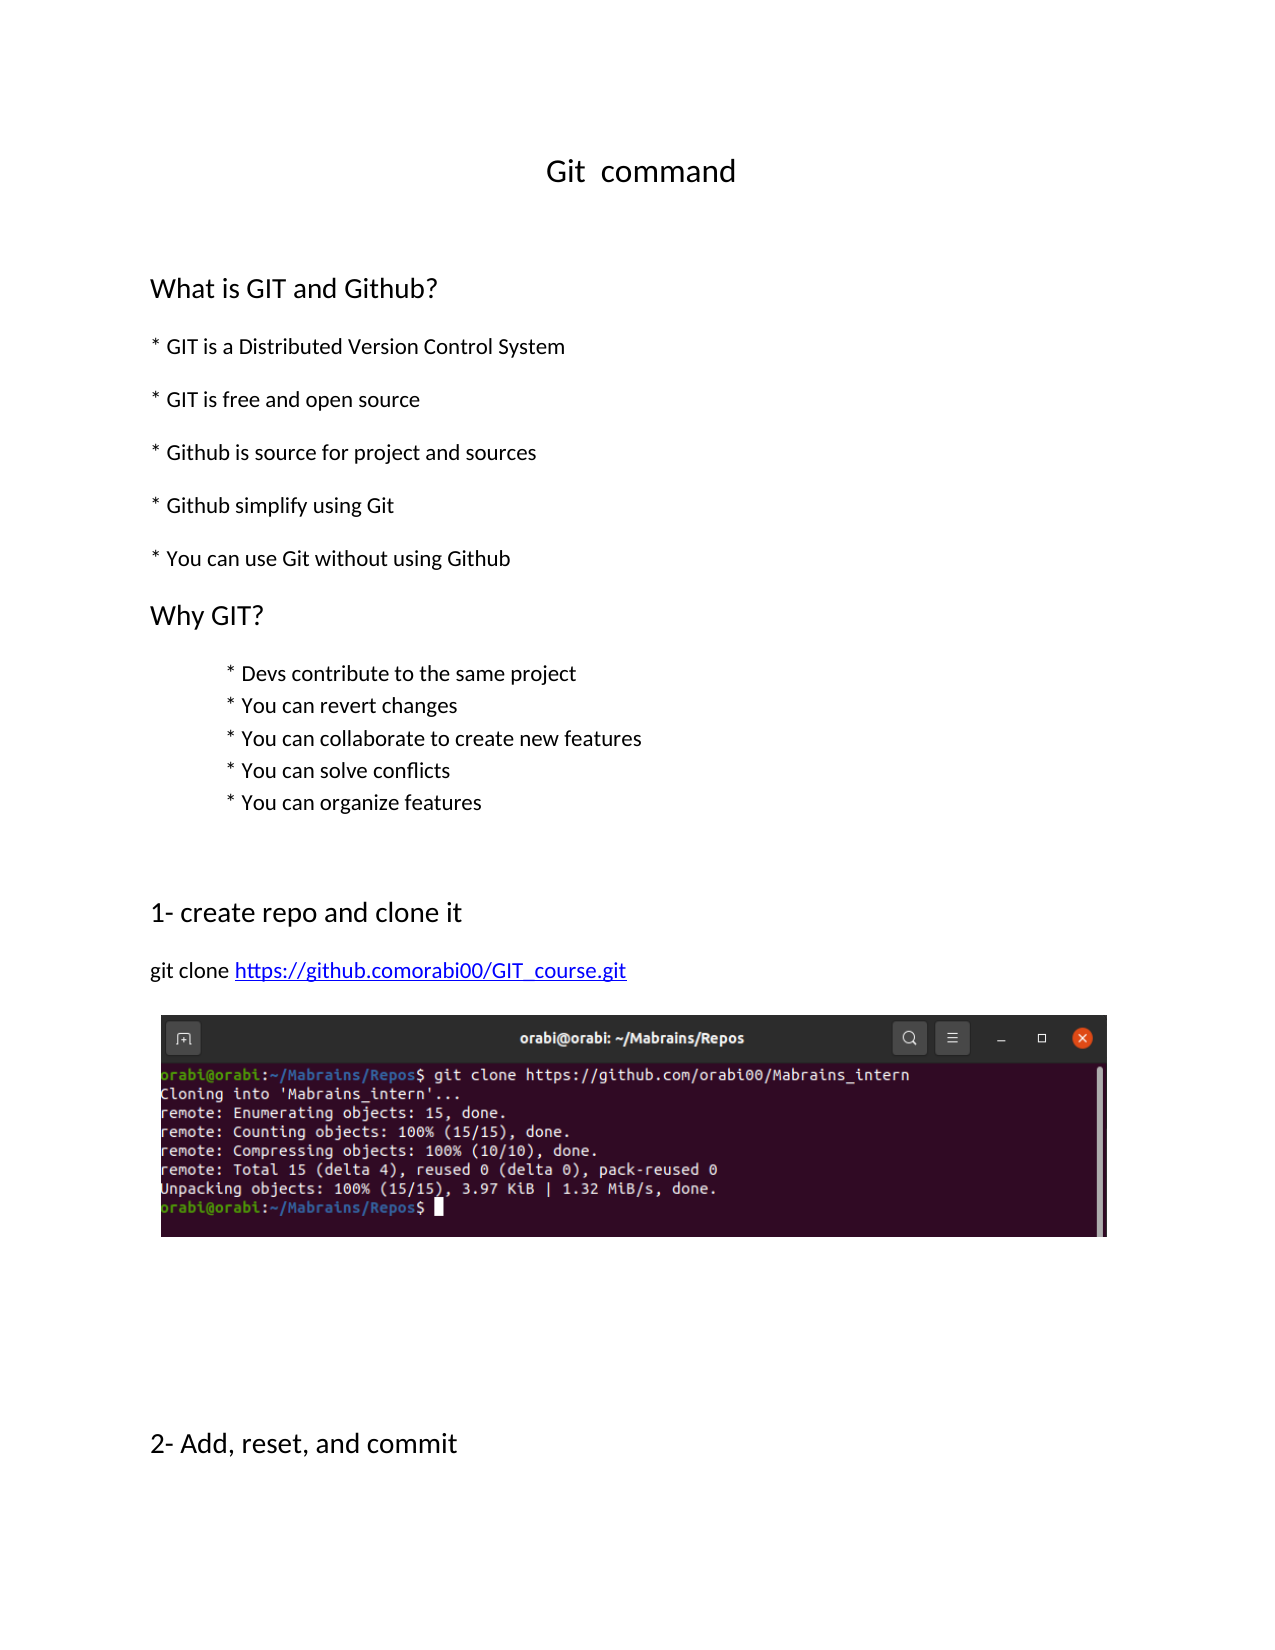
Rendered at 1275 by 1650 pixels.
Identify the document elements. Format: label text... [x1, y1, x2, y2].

list * You can collaborate to create new features [187, 724, 1125, 752]
text * You can use Git without using Github [150, 544, 1125, 572]
list * You can revert changes [187, 691, 1125, 719]
text git clone https://github.comorabi00/GIT_course.git [150, 956, 1125, 984]
picture [161, 1015, 1107, 1237]
text 2- Add, reset, and commit [150, 1425, 1125, 1461]
text What is GIT and Github? [150, 271, 1125, 306]
text Git command [150, 150, 1125, 191]
text * Github simplify using Git [150, 491, 1125, 519]
text 1- create repo and clone it [150, 894, 1125, 930]
text * GIT is a Distributed Version Control System [150, 332, 1125, 360]
list * Devs contribute to the same project [225, 659, 1125, 687]
list * You can organize features [187, 788, 1125, 816]
text Why GIT? [150, 597, 1125, 633]
text * GIT is free and open source [150, 385, 1125, 413]
text * Github is source for project and sources [150, 438, 1125, 466]
list * You can solve conflicts [187, 756, 1125, 784]
